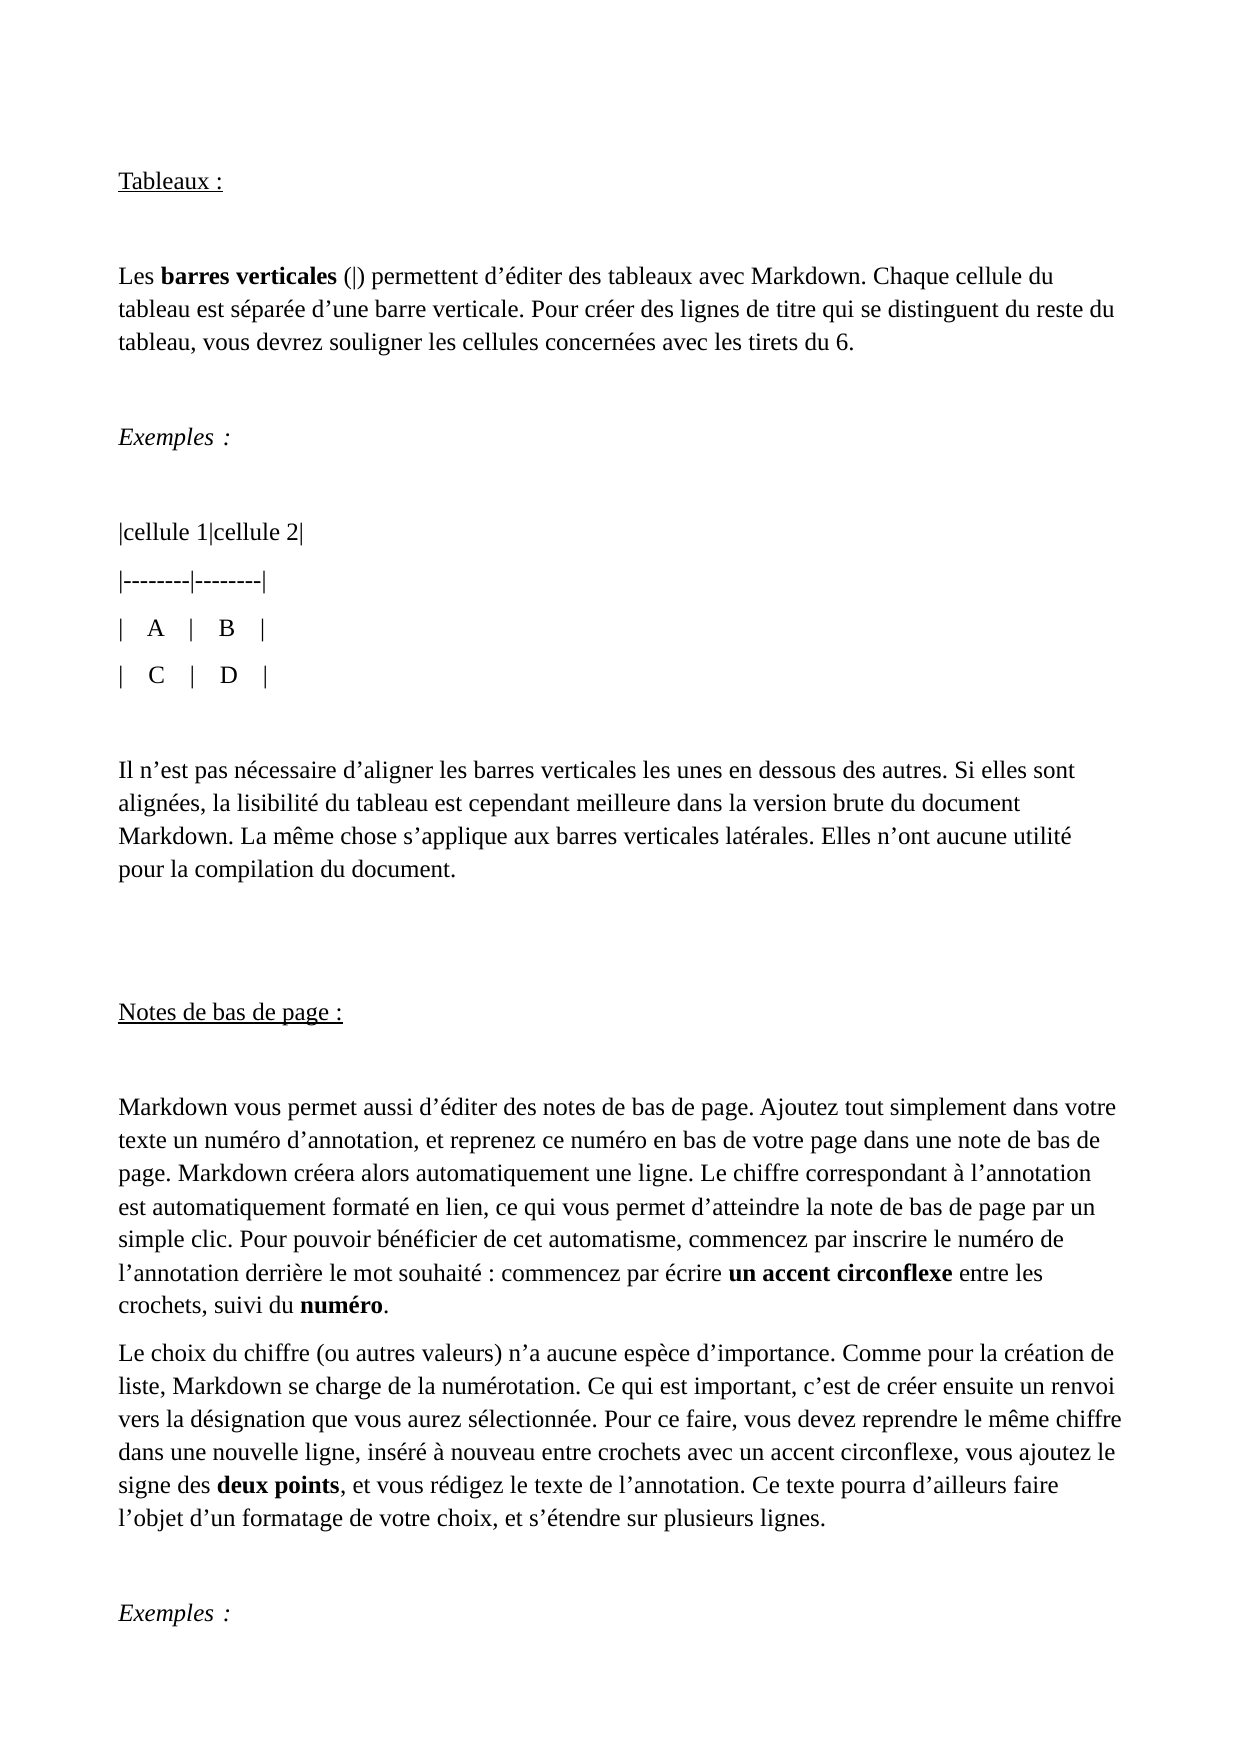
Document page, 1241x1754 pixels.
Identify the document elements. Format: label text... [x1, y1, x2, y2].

text Exemples : [118, 422, 1122, 451]
text Le choix du chiffre (ou autres valeurs) n’a aucune espèce d’importance. Comme pour la création de liste, Markdown se charge de la numérotation. Ce qui est important, c’est de créer ensuite un renvoi vers la désignation que vous aurez sélectionnée. Pour ce faire, vous devez reprendre le même chiffre dans une nouvelle ligne, inséré à nouveau entre crochets avec un accent circonflexe, vous ajoutez le signe des deux points, et vous rédigez le texte de l’annotation. Ce texte pourra d’ailleurs faire l’objet d’un formatage de votre choix, et s’étendre sur plusieurs lignes. [118, 1338, 1122, 1532]
text |--------|--------| [118, 565, 1122, 594]
text | C | D | [118, 660, 1122, 689]
text Tableaux : [118, 166, 1122, 194]
text Les barres verticales (|) permettent d’éditer des tableaux avec Markdown. Chaque cellule du tableau est séparée d’une barre verticale. Pour créer des lignes de titre qui se distinguent du reste du tableau, vous devrez souligner les cellules concernées avec les tirets du 6. [118, 261, 1122, 356]
text |cellule 1|cellule 2| [118, 517, 1122, 546]
text Exemples : [118, 1598, 1122, 1627]
text Il n’est pas nécessaire d’aligner les barres verticales les unes en dessous des autres. Si elles sont alignées, la lisibilité du tableau est cependant meilleure dans la version brute du document Markdown. La même chose s’applique aux barres verticales latérales. Elles n’ont aucune utilité pour la compilation du document. [118, 755, 1122, 883]
text Notes de bas de page : [118, 997, 1122, 1026]
text Markdown vous permet aussi d’éditer des notes de bas de page. Ajoutez tout simplement dans votre texte un numéro d’annotation, et reprenez ce numéro en bas de votre page dans une note de bas de page. Markdown créera alors automatiquement une ligne. Le chiffre correspondant à l’annotation est automatiquement formaté en lien, ce qui vous permet d’atteindre la note de bas de page par un simple clic. Pour pouvoir bénéficier de cet automatisme, commencez par inscrire le numéro de l’annotation derrière le mot souhaité : commencez par écrire un accent circonflexe entre les crochets, suivi du numéro. [118, 1092, 1122, 1319]
text | A | B | [118, 613, 1122, 641]
